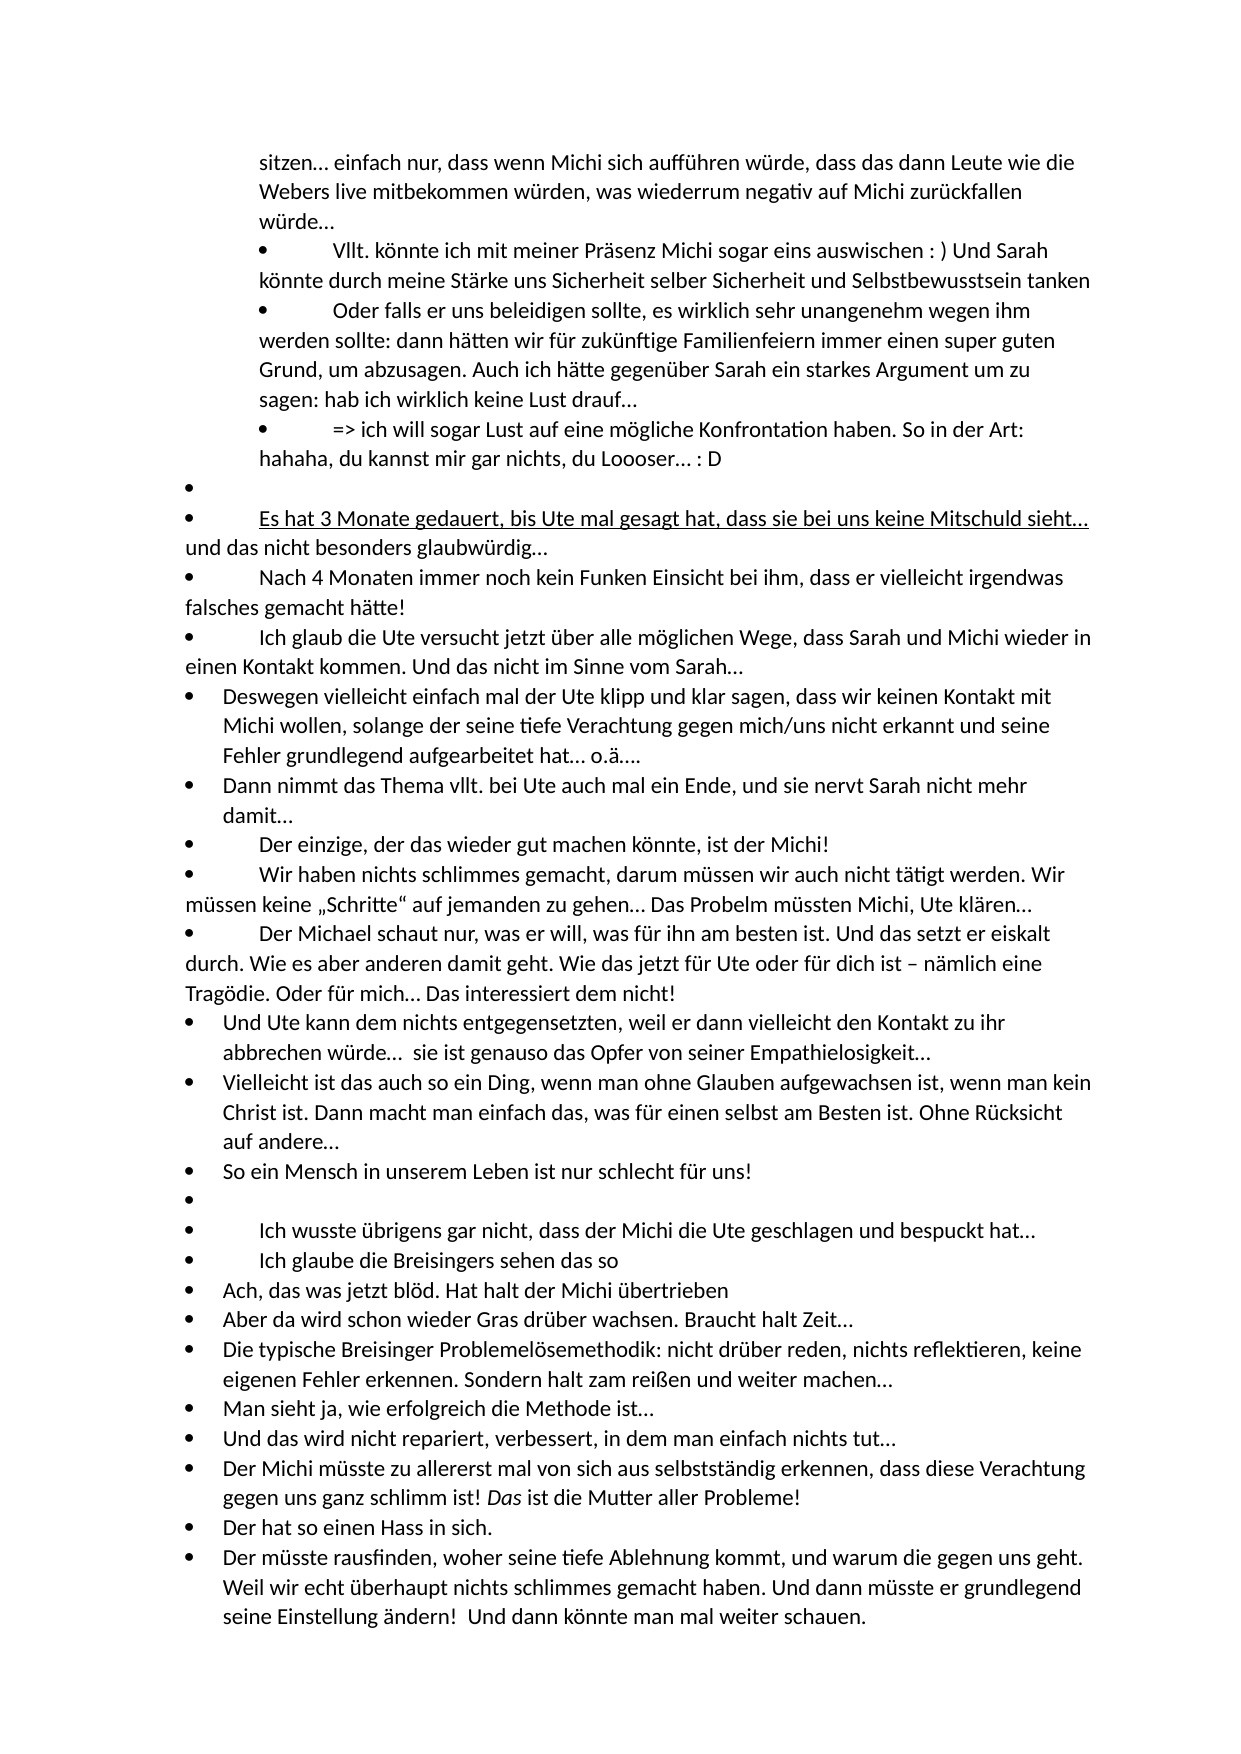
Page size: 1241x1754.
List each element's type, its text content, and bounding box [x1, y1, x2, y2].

list => ich will sogar Lust auf eine mögliche Konfrontation haben. So in der Art: hahaha, du kannst mir gar nichts, du Loooser… : D [259, 415, 1093, 472]
list Deswegen vielleicht einfach mal der Ute klipp und klar sagen, dass wir keinen Kontakt mit Michi wollen, solange der seine tiefe Verachtung gegen mich/uns nicht erkannt und seine Fehler grundlegend aufgearbeitet hat… o.ä…. [185, 682, 1093, 769]
list Nach 4 Monaten immer noch kein Funken Einsicht bei ihm, dass er vielleicht irgendwas falsches gemacht hätte! [185, 563, 1093, 621]
list Vielleicht ist das auch so ein Ding, wenn man ohne Glauben aufgewachsen ist, wenn man kein Christ ist. Dann macht man einfach das, was für einen selbst am Besten ist. Ohne Rücksicht auf andere… [185, 1068, 1093, 1155]
list Ich wusste übrigens gar nicht, dass der Michi die Ute geschlagen und bespuckt hat… [185, 1216, 1093, 1244]
list Es hat 3 Monate gedauert, bis Ute mal gesagt hat, dass sie bei uns keine Mitschuld sieht… und das nicht besonders glaubwürdig… [185, 504, 1093, 562]
list Man sieht ja, wie erfolgreich die Methode ist… [185, 1394, 1093, 1422]
list Ach, das was jetzt blöd. Hat halt der Michi übertrieben [185, 1276, 1093, 1304]
list Der Michael schaut nur, was er will, was für ihn am besten ist. Und das setzt er eiskalt durch. Wie es aber anderen damit geht. Wie das jetzt für Ute oder für dich ist – nämlich eine Tragödie. Oder für mich… Das interessiert dem nicht! [185, 919, 1093, 1007]
list Der hat so einen Hass in sich. [185, 1513, 1093, 1541]
list sitzen… einfach nur, dass wenn Michi sich aufführen würde, dass das dann Leute wie die Webers live mitbekommen würden, was wiederrum negativ auf Michi zurückfallen würde… [259, 148, 1093, 235]
list Dann nimmt das Thema vllt. bei Ute auch mal ein Ende, und sie nervt Sarah nicht mehr damit… [185, 771, 1093, 829]
list Ich glaube die Breisingers sehen das so [185, 1246, 1093, 1274]
list Aber da wird schon wieder Gras drüber wachsen. Braucht halt Zeit… [185, 1305, 1093, 1333]
list Ich glaub die Ute versucht jetzt über alle möglichen Wege, dass Sarah und Michi wieder in einen Kontakt kommen. Und das nicht im Sinne vom Sarah… [185, 623, 1093, 680]
list Oder falls er uns beleidigen sollte, es wirklich sehr unangenehm wegen ihm werden sollte: dann hätten wir für zukünftige Familienfeiern immer einen super guten Grund, um abzusagen. Auch ich hätte gegenüber Sarah ein starkes Argument um zu sagen: hab ich wirklich keine Lust drauf… [259, 296, 1093, 413]
list Vllt. könnte ich mit meiner Präsenz Michi sogar eins auswischen : ) Und Sarah könnte durch meine Stärke uns Sicherheit selber Sicherheit und Selbstbewusstsein tanken [259, 237, 1093, 294]
list Und Ute kann dem nichts entgegensetzten, weil er dann vielleicht den Kontakt zu ihr abbrechen würde… sie ist genauso das Opfer von seiner Empathielosigkeit… [185, 1008, 1093, 1066]
list Der müsste rausfinden, woher seine tiefe Ablehnung kommt, und warum die gegen uns geht. Weil wir echt überhaupt nichts schlimmes gemacht haben. Und dann müsste er grundlegend seine Einstellung ändern! Und dann könnte man mal weiter schauen. [185, 1543, 1093, 1630]
list Und das wird nicht repariert, verbessert, in dem man einfach nichts tut… [185, 1424, 1093, 1452]
list Der Michi müsste zu allererst mal von sich aus selbstständig erkennen, dass diese Verachtung gegen uns ganz schlimm ist! Das ist die Mutter aller Probleme! [185, 1454, 1093, 1512]
list Wir haben nichts schlimmes gemacht, darum müssen wir auch nicht tätigt werden. Wir müssen keine „Schritte“ auf jemanden zu gehen… Das Probelm müssten Michi, Ute klären… [185, 860, 1093, 918]
list Der einzige, der das wieder gut machen könnte, ist der Michi! [185, 830, 1093, 858]
list So ein Mensch in unserem Leben ist nur schlecht für uns! [185, 1157, 1093, 1185]
list Die typische Breisinger Problemelösemethodik: nicht drüber reden, nichts reflektieren, keine eigenen Fehler erkennen. Sondern halt zam reißen und weiter machen… [185, 1335, 1093, 1393]
